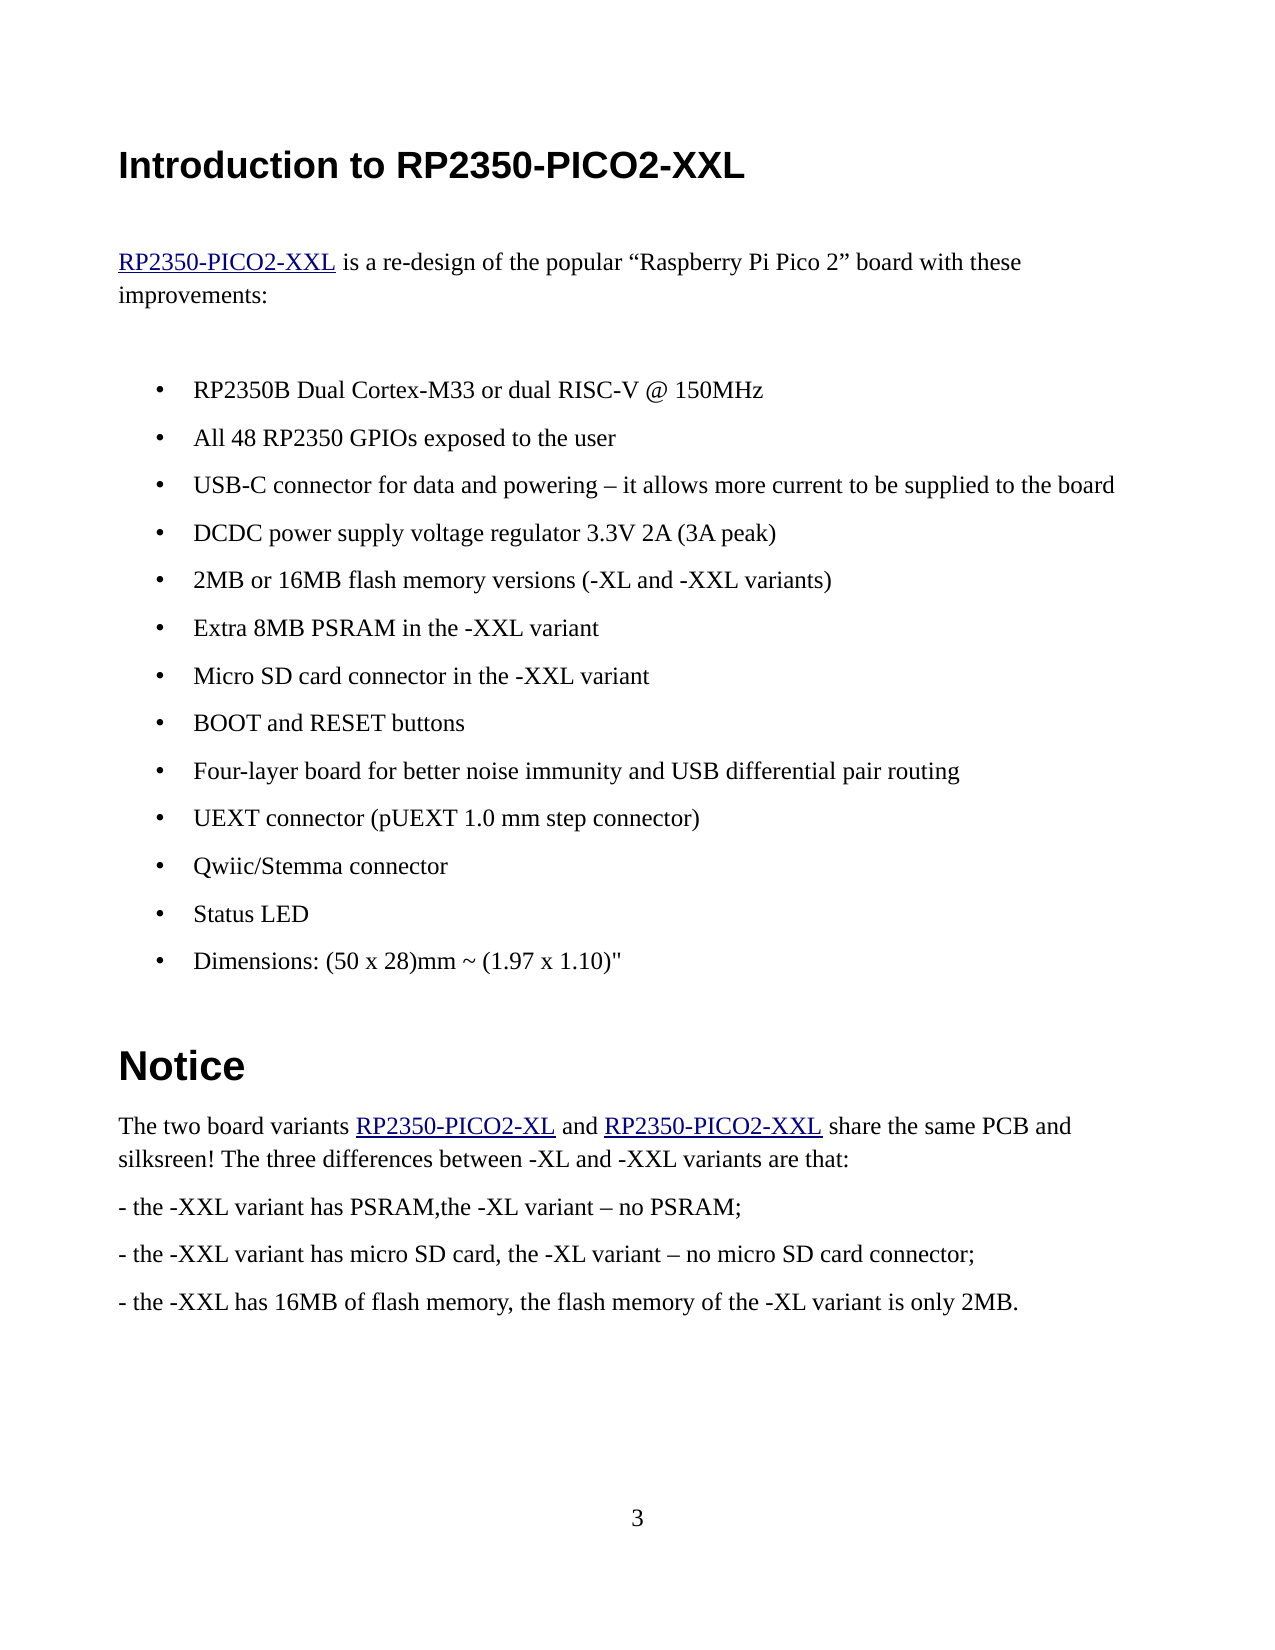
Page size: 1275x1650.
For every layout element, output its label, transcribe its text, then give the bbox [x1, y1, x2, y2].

list RP2350B Dual Cortex-M33 or dual RISC-V @ 150MHz [156, 375, 1157, 404]
text The two board variants RP2350-PICO2-XL and RP2350-PICO2-XXL share the same PCB and silksreen! The three differences between -XL and -XXL variants are that: [118, 1111, 1157, 1173]
list 2MB or 16MB flash memory versions (-XL and -XXL variants) [156, 566, 1157, 594]
list Status LED [156, 899, 1157, 927]
list All 48 RP2350 GPIOs exposed to the user [156, 423, 1157, 451]
text Notice [118, 1042, 1157, 1089]
subtitle Introduction to RP2350-PICO2-XXL [118, 143, 1157, 187]
list BOOT and RESET buttons [156, 708, 1157, 737]
list Micro SD card connector in the -XXL variant [156, 661, 1157, 689]
list USB-C connector for data and powering – it allows more current to be supplied to the board [156, 470, 1157, 499]
text - the -XXL variant has PSRAM,the -XL variant – no PSRAM; [118, 1192, 1157, 1221]
list Four-layer board for better noise immunity and USB differential pair routing [156, 756, 1157, 785]
list DCDC power supply voltage regulator 3.3V 2A (3A peak) [156, 518, 1157, 547]
text RP2350-PICO2-XXL is a re-design of the popular “Raspberry Pi Pico 2” board with these improvements: [118, 247, 1157, 309]
list Qwiic/Stemma connector [156, 851, 1157, 880]
text - the -XXL has 16MB of flash memory, the flash memory of the -XL variant is only 2MB. [118, 1287, 1157, 1316]
list UEXT connector (pUEXT 1.0 mm step connector) [156, 803, 1157, 832]
text - the -XXL variant has micro SD card, the -XL variant – no micro SD card connector; [118, 1239, 1157, 1268]
list Extra 8MB PSRAM in the -XXL variant [156, 613, 1157, 642]
list Dimensions: (50 x 28)mm ~ (1.97 x 1.10)" [156, 946, 1157, 975]
